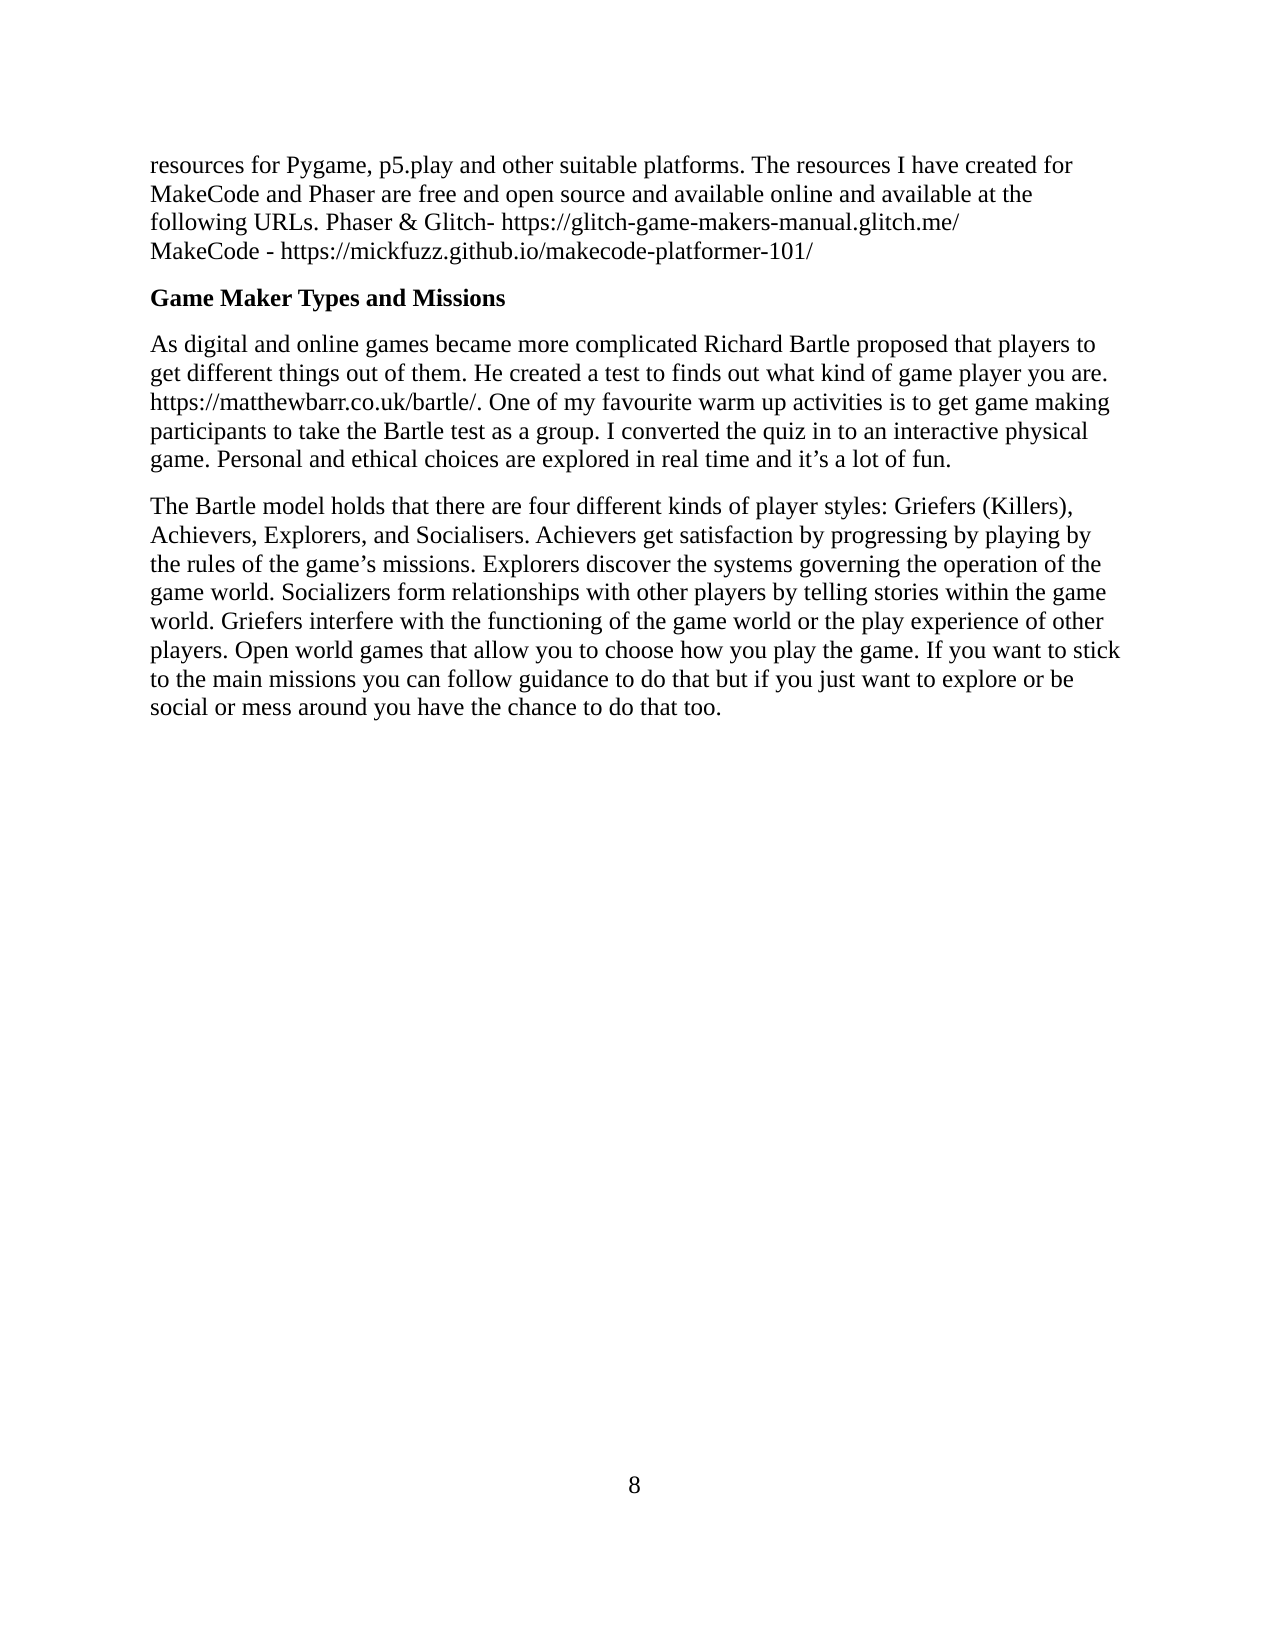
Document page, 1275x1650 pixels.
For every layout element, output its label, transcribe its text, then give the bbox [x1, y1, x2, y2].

text As digital and online games became more complicated Richard Bartle proposed that players to get different things out of them. He created a test to finds out what kind of game player you are. https://matthewbarr.co.uk/bartle/. One of my favourite warm up activities is to get game making participants to take the Bartle test as a group. I converted the quiz in to an interactive physical game. Personal and ethical choices are explored in real time and it’s a lot of fun. [150, 329, 1125, 473]
text Game Maker Types and Missions [150, 283, 1125, 312]
text The Bartle model holds that there are four different kinds of player styles: Griefers (Killers), Achievers, Explorers, and Socialisers. Achievers get satisfaction by progressing by playing by the rules of the game’s missions. Explorers discover the systems governing the operation of the game world. Socializers form relationships with other players by telling stories within the game world. Griefers interfere with the functioning of the game world or the play experience of other players. Open world games that allow you to choose how you play the game. If you want to stick to the main missions you can follow guidance to do that but if you just want to explore or be social or mess around you have the chance to do that too. [150, 491, 1125, 721]
text resources for Pygame, p5.play and other suitable platforms. The resources I have created for MakeCode and Phaser are free and open source and available online and available at the following URLs. Phaser & Glitch- https://glitch-game-makers-manual.glitch.me/ MakeCode - https://mickfuzz.github.io/makecode-platformer-101/ [150, 150, 1125, 265]
